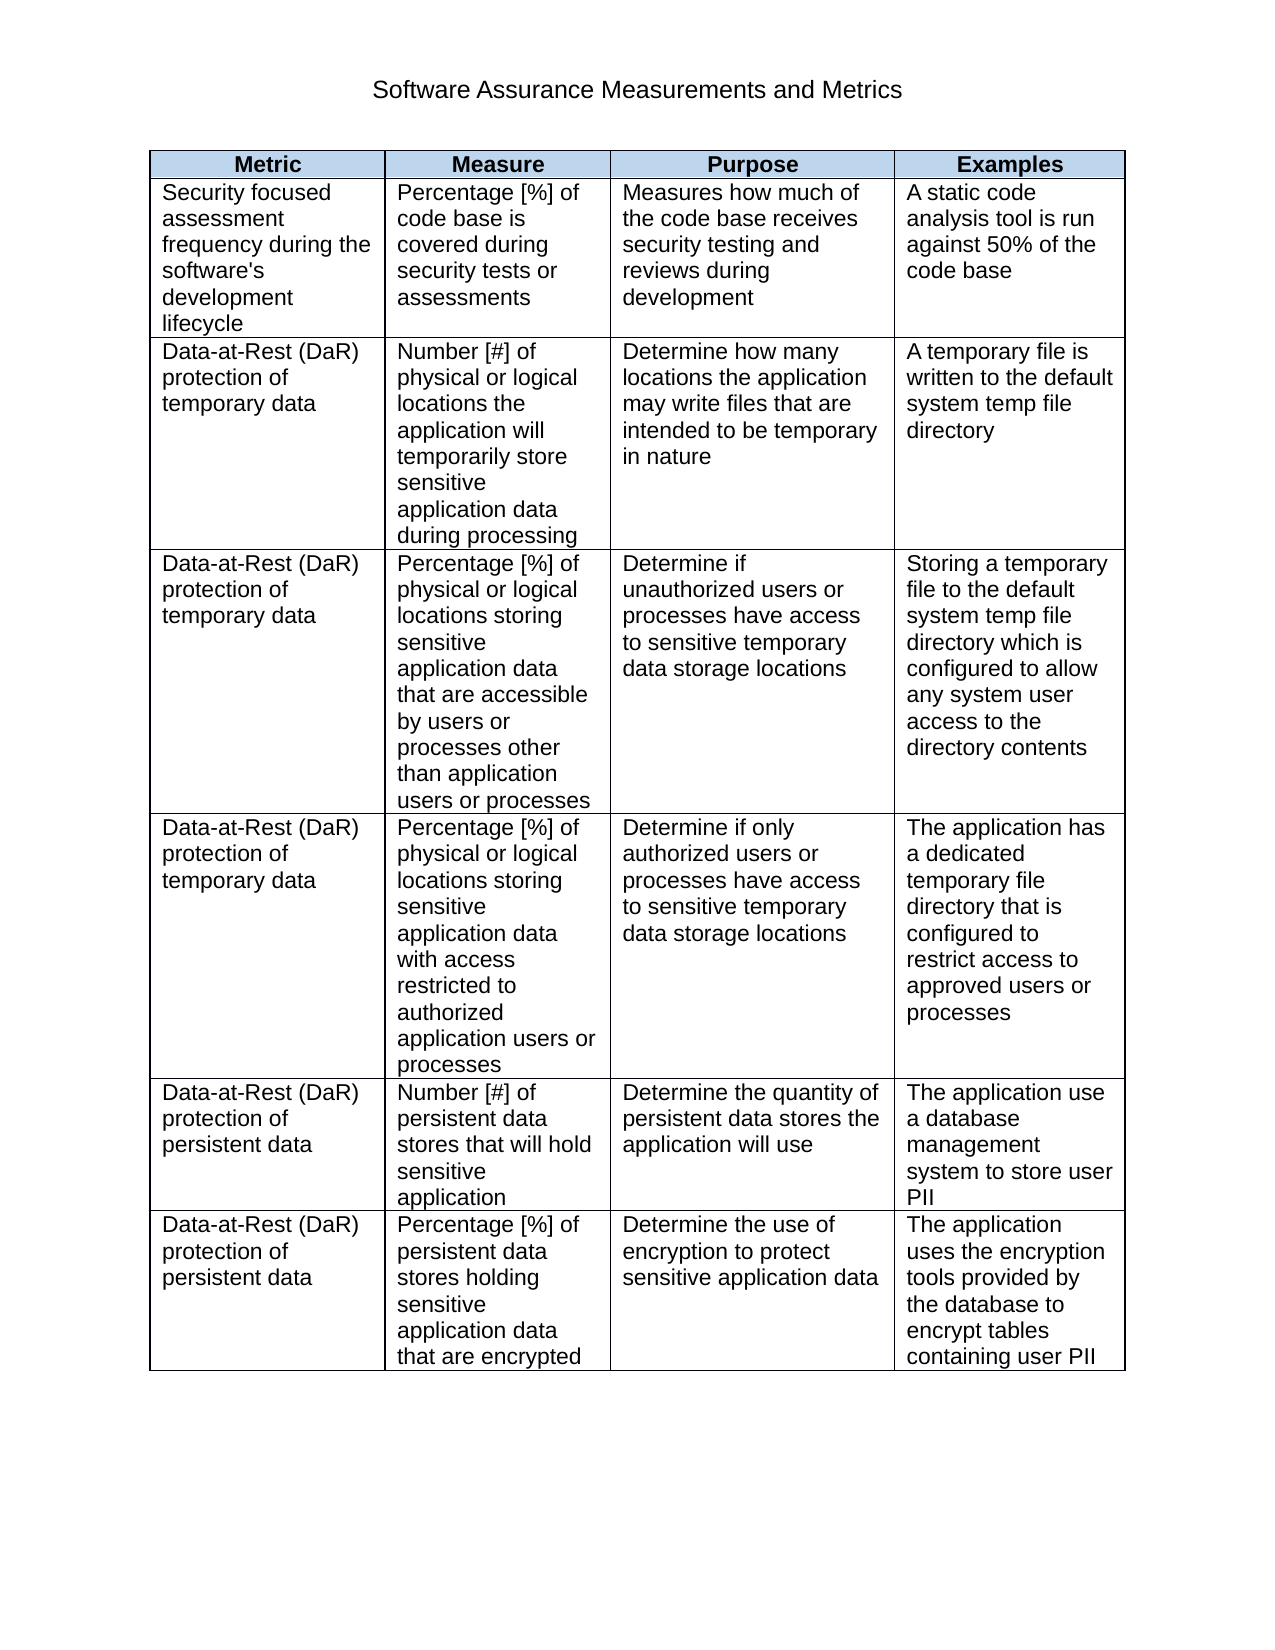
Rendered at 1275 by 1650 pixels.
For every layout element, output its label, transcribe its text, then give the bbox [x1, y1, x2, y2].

table_cell The application has a dedicated temporary file directory that is configured to restrict access to approved users or processes [895, 814, 1124, 1078]
table_cell Determine the use of encryption to protect sensitive application data [611, 1211, 894, 1369]
table_cell Number [#] of physical or logical locations the application will temporarily store sensitive application data during processing [386, 338, 610, 548]
table_cell A static code analysis tool is run against 50% of the code base [895, 179, 1124, 337]
table_cell The application use a database management system to store user PII [895, 1079, 1124, 1210]
table_cell Percentage [%] of physical or logical locations storing sensitive application data with access restricted to authorized application users or processes [386, 814, 610, 1078]
table_cell The application uses the encryption tools provided by the database to encrypt tables containing user PII [895, 1211, 1124, 1369]
table_cell Determine if unauthorized users or processes have access to sensitive temporary data storage locations [611, 550, 894, 813]
table_cell Determine the quantity of persistent data stores the application will use [611, 1079, 894, 1210]
table_cell Percentage [%] of persistent data stores holding sensitive application data that are encrypted [386, 1211, 610, 1369]
table_header Measure [386, 151, 610, 177]
table_header Metric [151, 151, 384, 177]
table_cell Measures how much of the code base receives security testing and reviews during development [611, 179, 894, 337]
table_cell Determine how many locations the application may write files that are intended to be temporary in nature [611, 338, 894, 548]
table_cell Data-at-Rest (DaR) protection of temporary data [151, 814, 384, 1078]
table_header Purpose [611, 151, 894, 177]
table_cell Data-at-Rest (DaR) protection of temporary data [151, 550, 384, 813]
table_cell Storing a temporary file to the default system temp file directory which is configured to allow any system user access to the directory contents [895, 550, 1124, 813]
table_cell Data-at-Rest (DaR) protection of temporary data [151, 338, 384, 548]
table_cell Percentage [%] of physical or logical locations storing sensitive application data that are accessible by users or processes other than application users or processes [386, 550, 610, 813]
table_cell Percentage [%] of code base is covered during security tests or assessments [386, 179, 610, 337]
table_cell Data-at-Rest (DaR) protection of persistent data [151, 1211, 384, 1369]
table_cell Number [#] of persistent data stores that will hold sensitive application [386, 1079, 610, 1210]
table_header Examples [895, 151, 1124, 177]
table_cell Security focused assessment frequency during the software's development lifecycle [151, 179, 384, 337]
table_cell Data-at-Rest (DaR) protection of persistent data [151, 1079, 384, 1210]
table_cell A temporary file is written to the default system temp file directory [895, 338, 1124, 548]
table_cell Determine if only authorized users or processes have access to sensitive temporary data storage locations [611, 814, 894, 1078]
